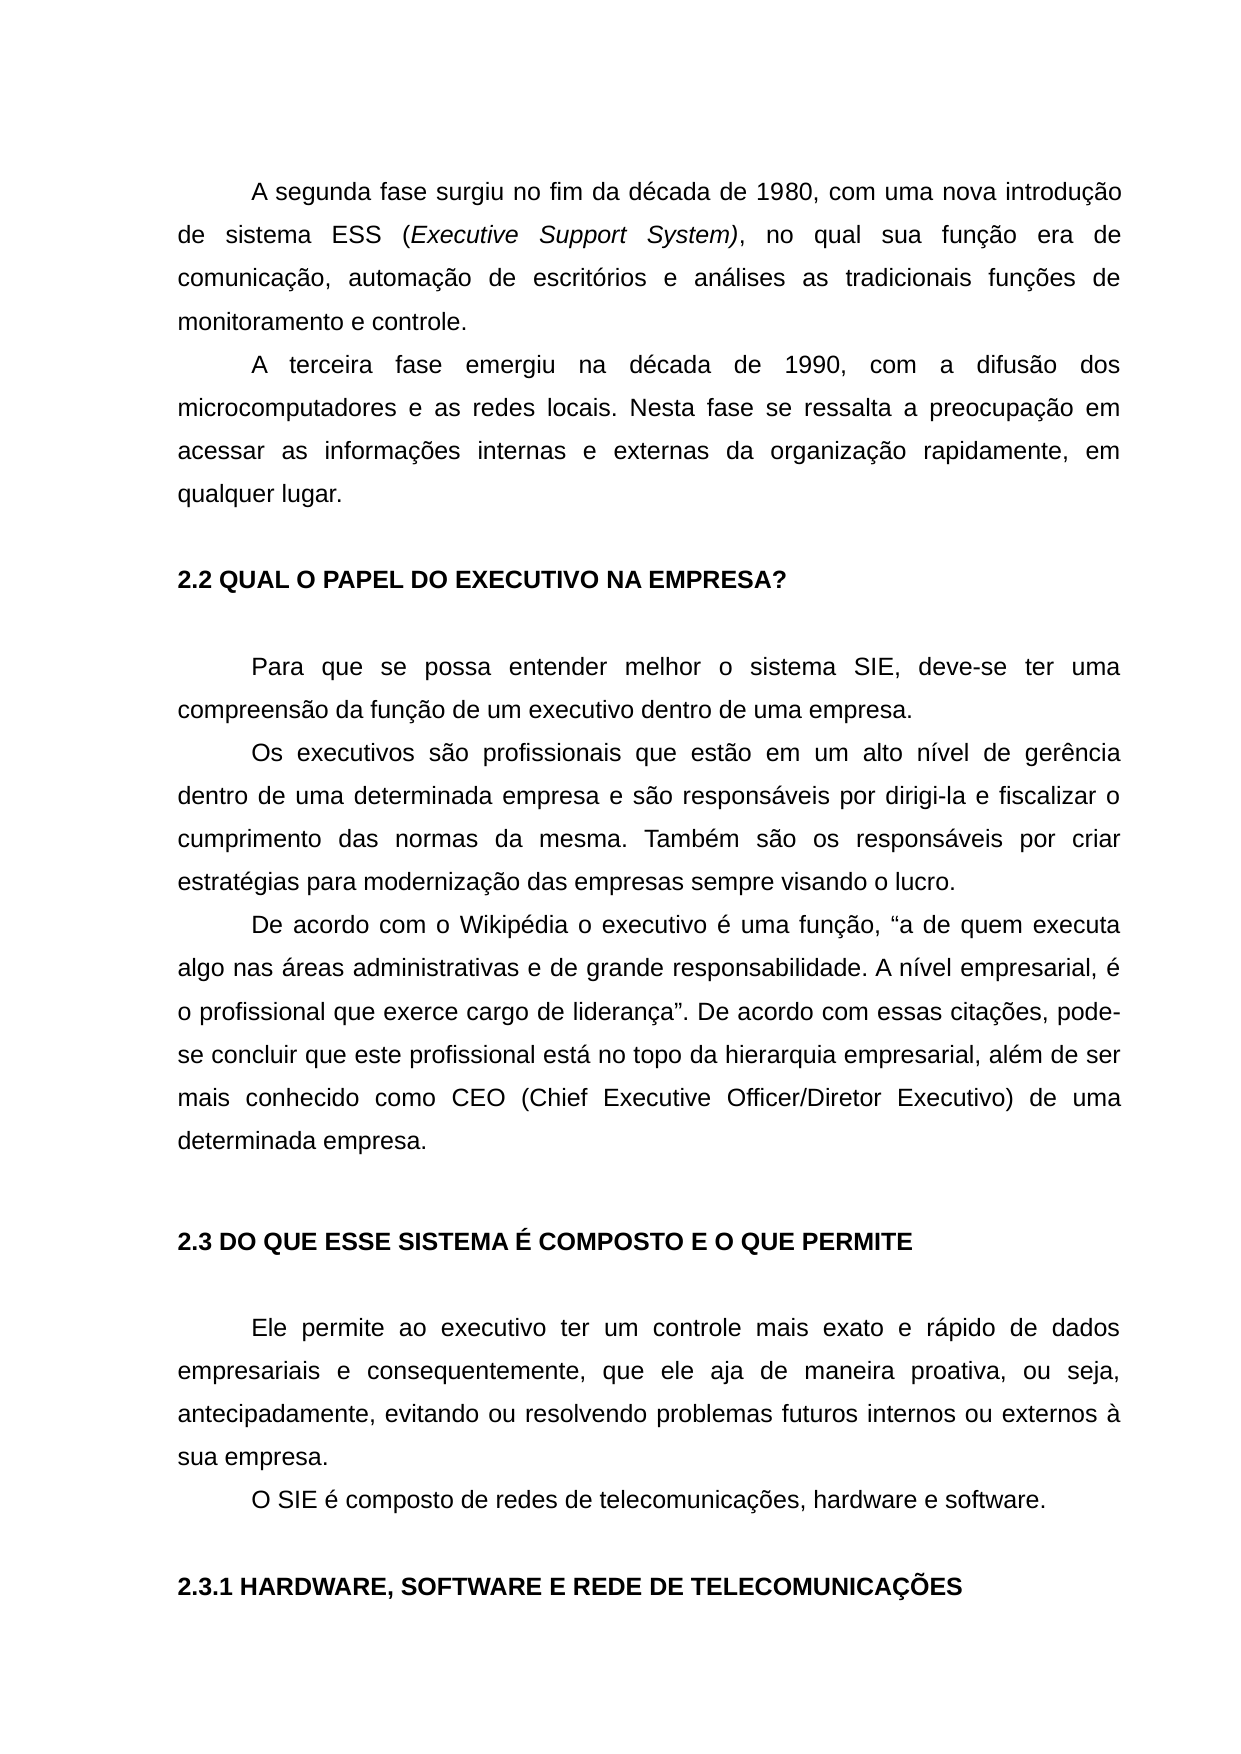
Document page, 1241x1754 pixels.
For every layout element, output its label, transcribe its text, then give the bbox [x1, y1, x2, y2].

text A segunda fase surgiu no fim da década de 1980, com uma nova introdução de sistema ESS (Executive Support System), no qual sua função era de comunicação, automação de escritórios e análises as tradicionais funções de monitoramento e controle. [177, 177, 1122, 335]
text O SIE é composto de redes de telecomunicações, hardware e software. [177, 1486, 1122, 1514]
text Para que se possa entender melhor o sistema SIE, deve-se ter uma compreensão da função de um executivo dentro de uma empresa. [177, 652, 1122, 723]
text 2.3.1 HARDWARE, SOFTWARE E REDE DE TELECOMUNICAÇÕES [177, 1572, 1122, 1601]
text A terceira fase emergiu na década de 1990, com a difusão dos microcomputadores e as redes locais. Nesta fase se ressalta a preocupação em acessar as informações internas e externas da organização rapidamente, em qualquer lugar. [177, 350, 1122, 508]
text Os executivos são profissionais que estão em um alto nível de gerência dentro de uma determinada empresa e são responsáveis por dirigi-la e fiscalizar o cumprimento das normas da mesma. Também são os responsáveis por criar estratégias para modernização das empresas sempre visando o lucro. [177, 738, 1122, 896]
text 2.3 DO QUE ESSE SISTEMA É COMPOSTO E O QUE PERMITE [177, 1227, 1122, 1256]
text 2.2 QUAL O PAPEL DO EXECUTIVO NA EMPRESA? [177, 565, 1122, 594]
text Ele permite ao executivo ter um controle mais exato e rápido de dados empresariais e consequentemente, que ele aja de maneira proativa, ou seja, antecipadamente, evitando ou resolvendo problemas futuros internos ou externos à sua empresa. [177, 1313, 1122, 1471]
text De acordo com o Wikipédia o executivo é uma função, “a de quem executa algo nas áreas administrativas e de grande responsabilidade. A nível empresarial, é o profissional que exerce cargo de liderança”. De acordo com essas citações, pode-se concluir que este profissional está no topo da hierarquia empresarial, além de ser mais conhecido como CEO (Chief Executive Officer/Diretor Executivo) de uma determinada empresa. [177, 910, 1122, 1155]
